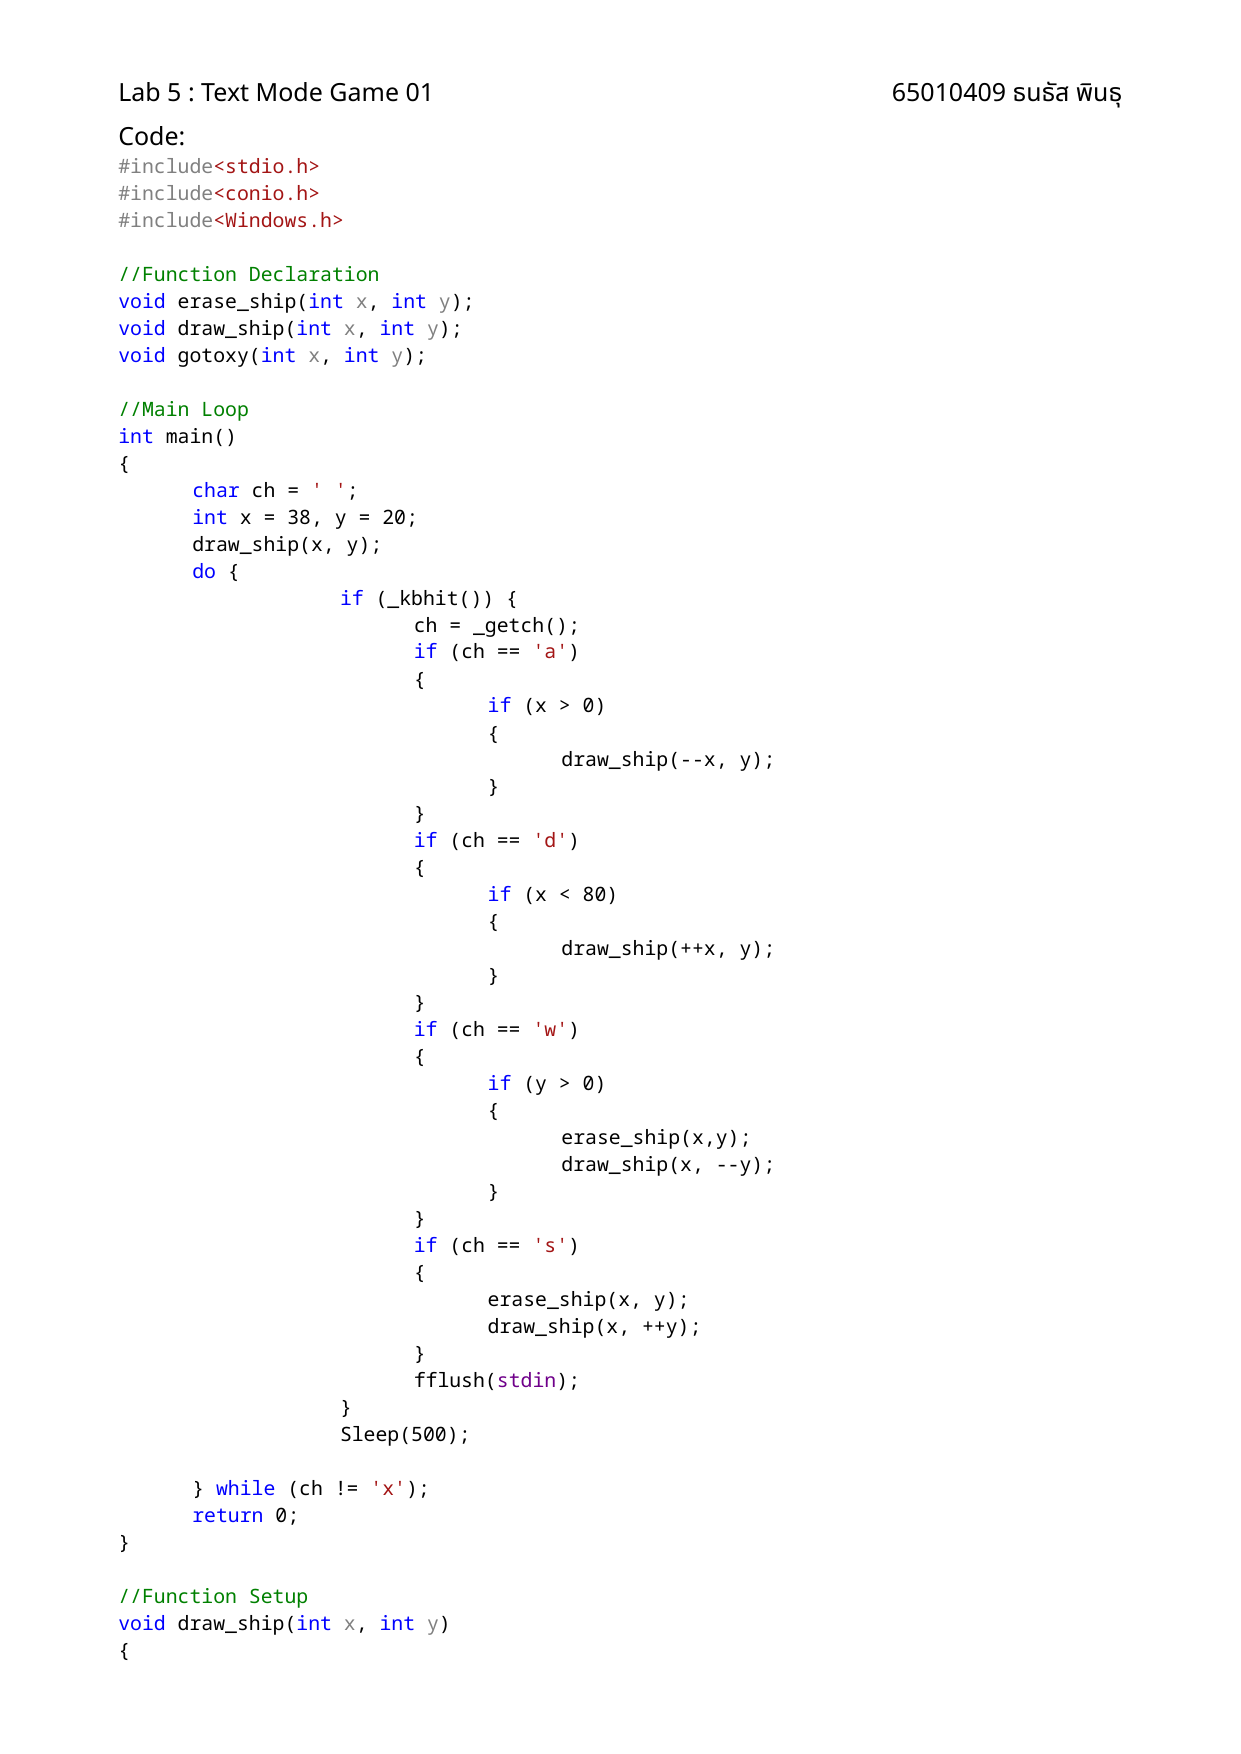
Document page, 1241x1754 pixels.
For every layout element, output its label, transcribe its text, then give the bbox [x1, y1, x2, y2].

text erase_ship(x, y); [118, 1285, 1122, 1312]
text { [118, 665, 1122, 692]
text } [118, 1528, 1122, 1555]
text { [118, 1258, 1122, 1285]
text char ch = ' '; [118, 476, 1122, 503]
text if (y > 0) [118, 1069, 1122, 1096]
text //Main Loop [118, 395, 1122, 422]
text } [118, 1204, 1122, 1231]
text } [118, 962, 1122, 988]
text if (ch == 'a') [118, 638, 1122, 665]
text draw_ship(x, --y); [118, 1150, 1122, 1177]
text erase_ship(x,y); [118, 1123, 1122, 1150]
text } [118, 800, 1122, 827]
text } while (ch != 'x'); [118, 1474, 1122, 1501]
text if (_kbhit()) { [118, 584, 1122, 611]
text draw_ship(++x, y); [118, 934, 1122, 962]
text void draw_ship(int x, int y) [118, 1609, 1122, 1636]
text draw_ship(--x, y); [118, 746, 1122, 773]
text { [118, 1042, 1122, 1069]
text #include<conio.h> [118, 179, 1122, 206]
text void draw_ship(int x, int y); [118, 314, 1122, 341]
text #include<Windows.h> [118, 206, 1122, 233]
text return 0; [118, 1501, 1122, 1528]
text draw_ship(x, y); [118, 530, 1122, 557]
text void erase_ship(int x, int y); [118, 287, 1122, 314]
text { [118, 1636, 1122, 1663]
text #include<stdio.h> [118, 152, 1122, 179]
text int main() [118, 422, 1122, 449]
text int x = 38, y = 20; [118, 503, 1122, 530]
text //Function Setup [118, 1582, 1122, 1609]
text Sleep(500); [118, 1420, 1122, 1447]
text void gotoxy(int x, int y); [118, 341, 1122, 368]
text if (ch == 's') [118, 1231, 1122, 1258]
text fflush(stdin); [118, 1366, 1122, 1393]
text } [118, 988, 1122, 1016]
text } [118, 1339, 1122, 1366]
text if (ch == 'w') [118, 1016, 1122, 1042]
text //Function Declaration [118, 260, 1122, 287]
text { [118, 908, 1122, 934]
text { [118, 854, 1122, 881]
text } [118, 1393, 1122, 1420]
text if (x < 80) [118, 881, 1122, 908]
text if (x > 0) [118, 692, 1122, 719]
text draw_ship(x, ++y); [118, 1312, 1122, 1339]
text if (ch == 'd') [118, 827, 1122, 854]
text { [118, 449, 1122, 476]
text Code: [118, 118, 1122, 152]
text { [118, 1096, 1122, 1123]
text do { [118, 557, 1122, 584]
text } [118, 773, 1122, 800]
text } [118, 1177, 1122, 1204]
text ch = _getch(); [118, 611, 1122, 638]
text { [118, 719, 1122, 746]
